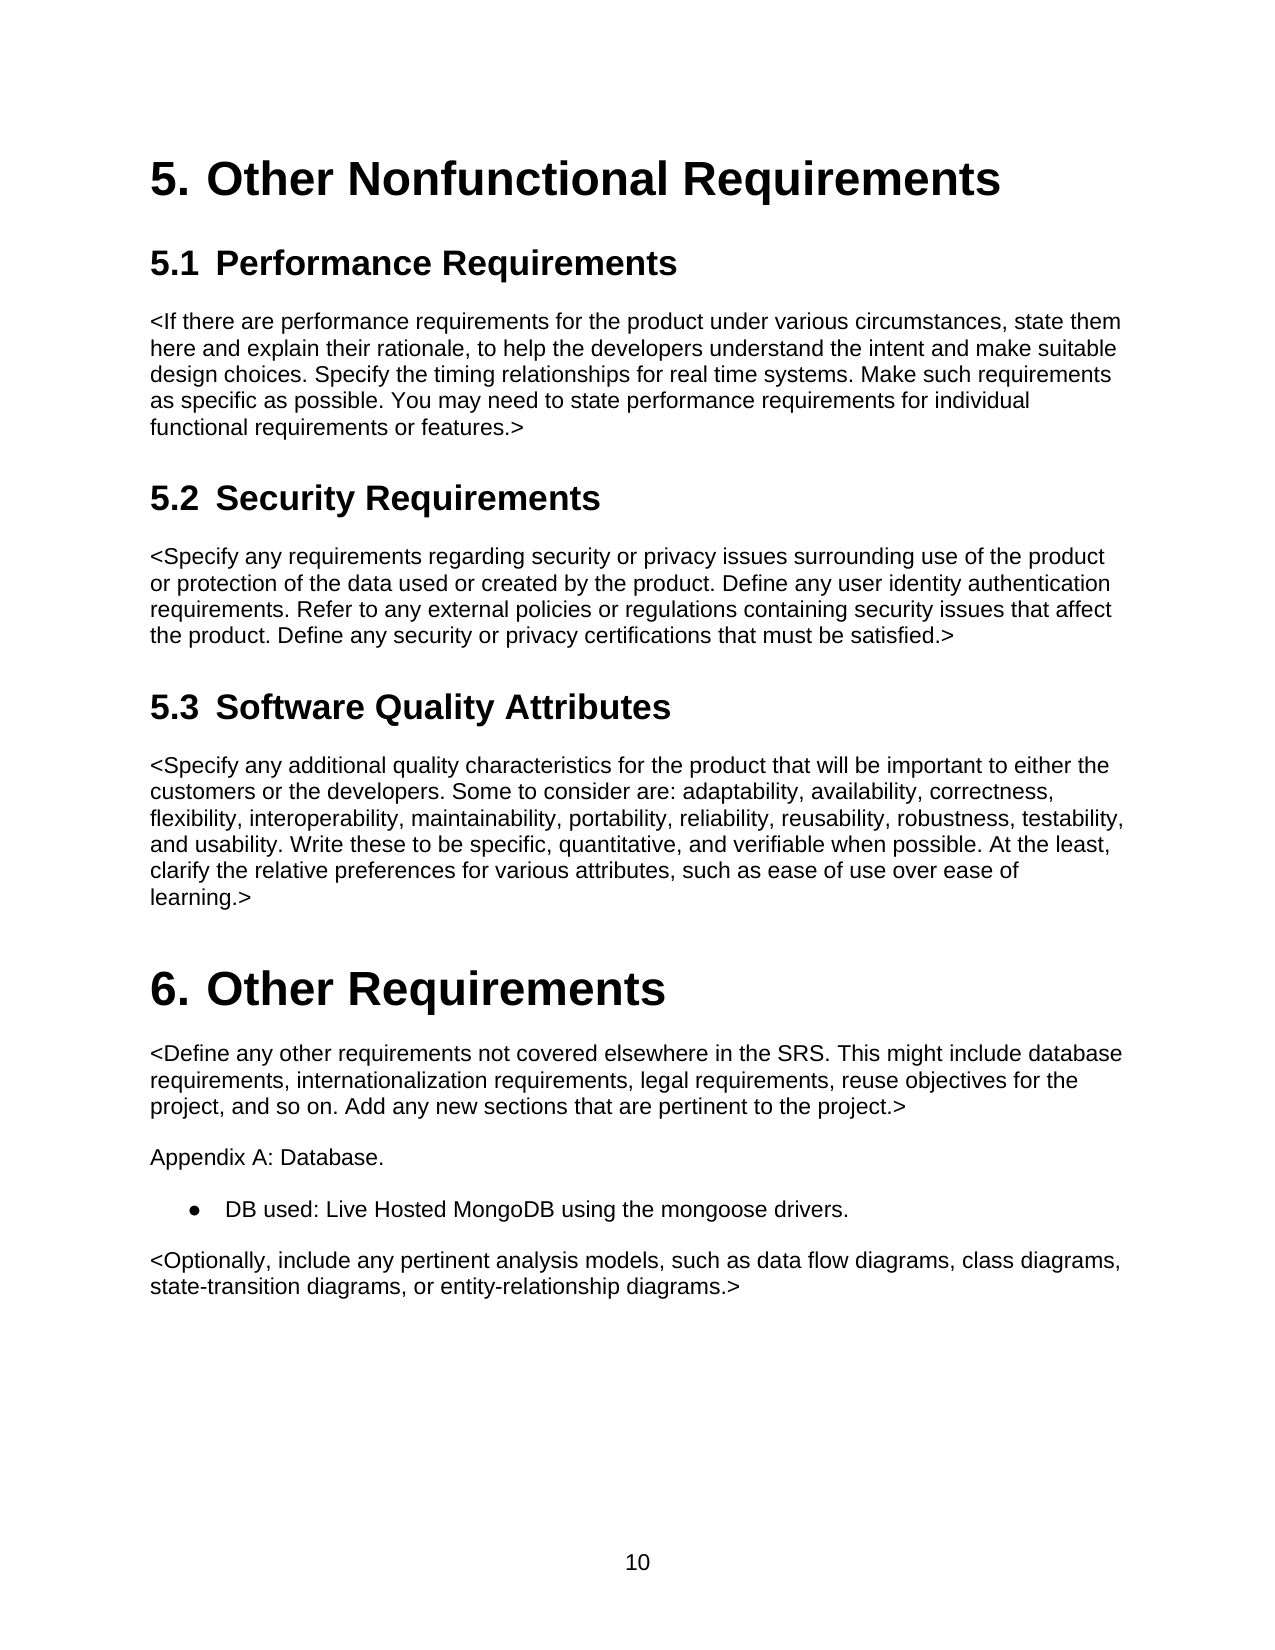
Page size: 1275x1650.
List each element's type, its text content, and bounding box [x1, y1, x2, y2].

text <Optionally, include any pertinent analysis models, such as data flow diagrams, class diagrams, state-transition diagrams, or entity-relationship diagrams.> [150, 1247, 1125, 1300]
subtitle 5.1 Performance Requirements [150, 243, 1125, 283]
text Appendix A: Database. [150, 1144, 1125, 1171]
subtitle 6. Other Requirements [150, 960, 1125, 1015]
list DB used: Live Hosted MongoDB using the mongoose drivers. [187, 1196, 1125, 1222]
subtitle 5. Other Nonfunctional Requirements [150, 150, 1125, 205]
text <Specify any requirements regarding security or privacy issues surrounding use of the product or protection of the data used or created by the product. Define any user identity authentication requirements. Refer to any external policies or regulations containing security issues that affect the product. Define any security or privacy certifications that must be satisfied.> [150, 543, 1125, 649]
text <Define any other requirements not covered elsewhere in the SRS. This might include database requirements, internationalization requirements, legal requirements, reuse objectives for the project, and so on. Add any new sections that are pertinent to the project.> [150, 1040, 1125, 1119]
subtitle 5.3 Software Quality Attributes [150, 686, 1125, 727]
text <If there are performance requirements for the product under various circumstances, state them here and explain their rationale, to help the developers understand the intent and make suitable design choices. Specify the timing relationships for real time systems. Make such requirements as specific as possible. You may need to state performance requirements for individual functional requirements or features.> [150, 308, 1125, 440]
text <Specify any additional quality characteristics for the product that will be important to either the customers or the developers. Some to consider are: adaptability, availability, correctness, flexibility, interoperability, maintainability, portability, reliability, reusability, robustness, testability, and usability. Write these to be specific, quantitative, and verifiable when possible. At the least, clarify the relative preferences for various attributes, such as ease of use over ease of learning.> [150, 752, 1125, 910]
subtitle 5.2 Security Requirements [150, 478, 1125, 518]
